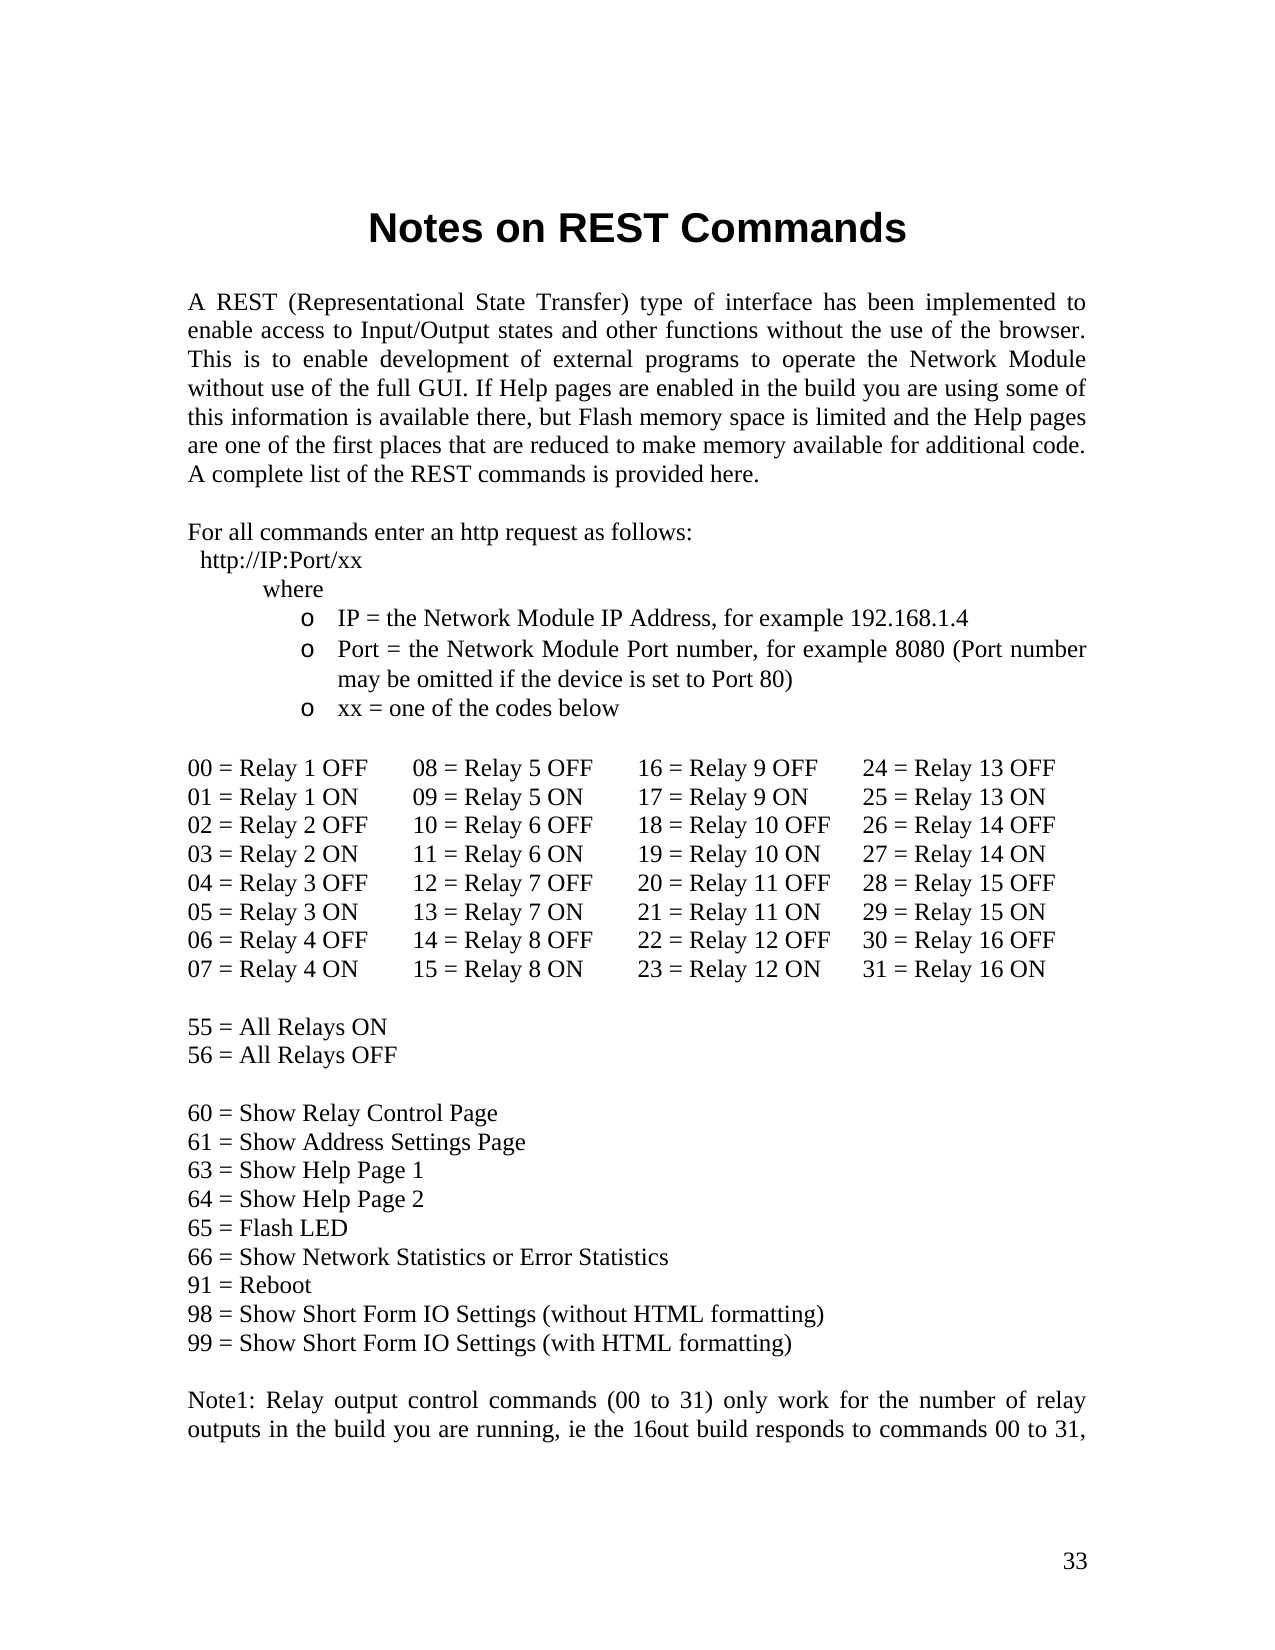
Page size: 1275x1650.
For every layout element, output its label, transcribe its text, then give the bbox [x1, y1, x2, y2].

text 00 = Relay 1 OFF 08 = Relay 5 OFF 16 = Relay 9 OFF 24 = Relay 13 OFF [187, 753, 1087, 782]
subtitle Notes on REST Commands [187, 204, 1087, 252]
text 98 = Show Short Form IO Settings (without HTML formatting) [187, 1299, 1087, 1328]
text 07 = Relay 4 ON 15 = Relay 8 ON 23 = Relay 12 ON 31 = Relay 16 ON [187, 954, 1087, 983]
text 63 = Show Help Page 1 [187, 1155, 1087, 1184]
text 06 = Relay 4 OFF 14 = Relay 8 OFF 22 = Relay 12 OFF 30 = Relay 16 OFF [187, 925, 1087, 954]
text 03 = Relay 2 ON 11 = Relay 6 ON 19 = Relay 10 ON 27 = Relay 14 ON [187, 839, 1087, 868]
list xx = one of the codes below [300, 693, 1087, 724]
text 64 = Show Help Page 2 [187, 1184, 1087, 1213]
text where [262, 574, 1087, 603]
text http://IP:Port/xx [187, 545, 1087, 574]
text 04 = Relay 3 OFF 12 = Relay 7 OFF 20 = Relay 11 OFF 28 = Relay 15 OFF [187, 868, 1087, 897]
text 60 = Show Relay Control Page [187, 1098, 1087, 1127]
text 65 = Flash LED [187, 1213, 1087, 1242]
text For all commands enter an http request as follows: [187, 517, 1087, 545]
text 91 = Reboot [187, 1270, 1087, 1299]
text 01 = Relay 1 ON 09 = Relay 5 ON 17 = Relay 9 ON 25 = Relay 13 ON [187, 782, 1087, 810]
text 02 = Relay 2 OFF 10 = Relay 6 OFF 18 = Relay 10 OFF 26 = Relay 14 OFF [187, 810, 1087, 839]
text 66 = Show Network Statistics or Error Statistics [187, 1242, 1087, 1270]
text 99 = Show Short Form IO Settings (with HTML formatting) [187, 1328, 1087, 1357]
list Port = the Network Module Port number, for example 8080 (Port number may be omitted if the device is set to Port 80) [300, 634, 1087, 693]
text 61 = Show Address Settings Page [187, 1127, 1087, 1155]
text A REST (Representational State Transfer) type of interface has been implemented to enable access to Input/Output states and other functions without the use of the browser. This is to enable development of external programs to operate the Network Module without use of the full GUI. If Help pages are enabled in the build you are using some of this information is available there, but Flash memory space is limited and the Help pages are one of the first places that are reduced to make memory available for additional code. A complete list of the REST commands is provided here. [187, 287, 1087, 488]
text 56 = All Relays OFF [187, 1040, 1087, 1069]
text 05 = Relay 3 ON 13 = Relay 7 ON 21 = Relay 11 ON 29 = Relay 15 ON [187, 897, 1087, 925]
list IP = the Network Module IP Address, for example 192.168.1.4 [300, 603, 1087, 634]
text Note1: Relay output control commands (00 to 31) only work for the number of relay outputs in the build you are running, ie the 16out build responds to commands 00 to 31, [187, 1385, 1087, 1443]
text 55 = All Relays ON [187, 1012, 1087, 1040]
